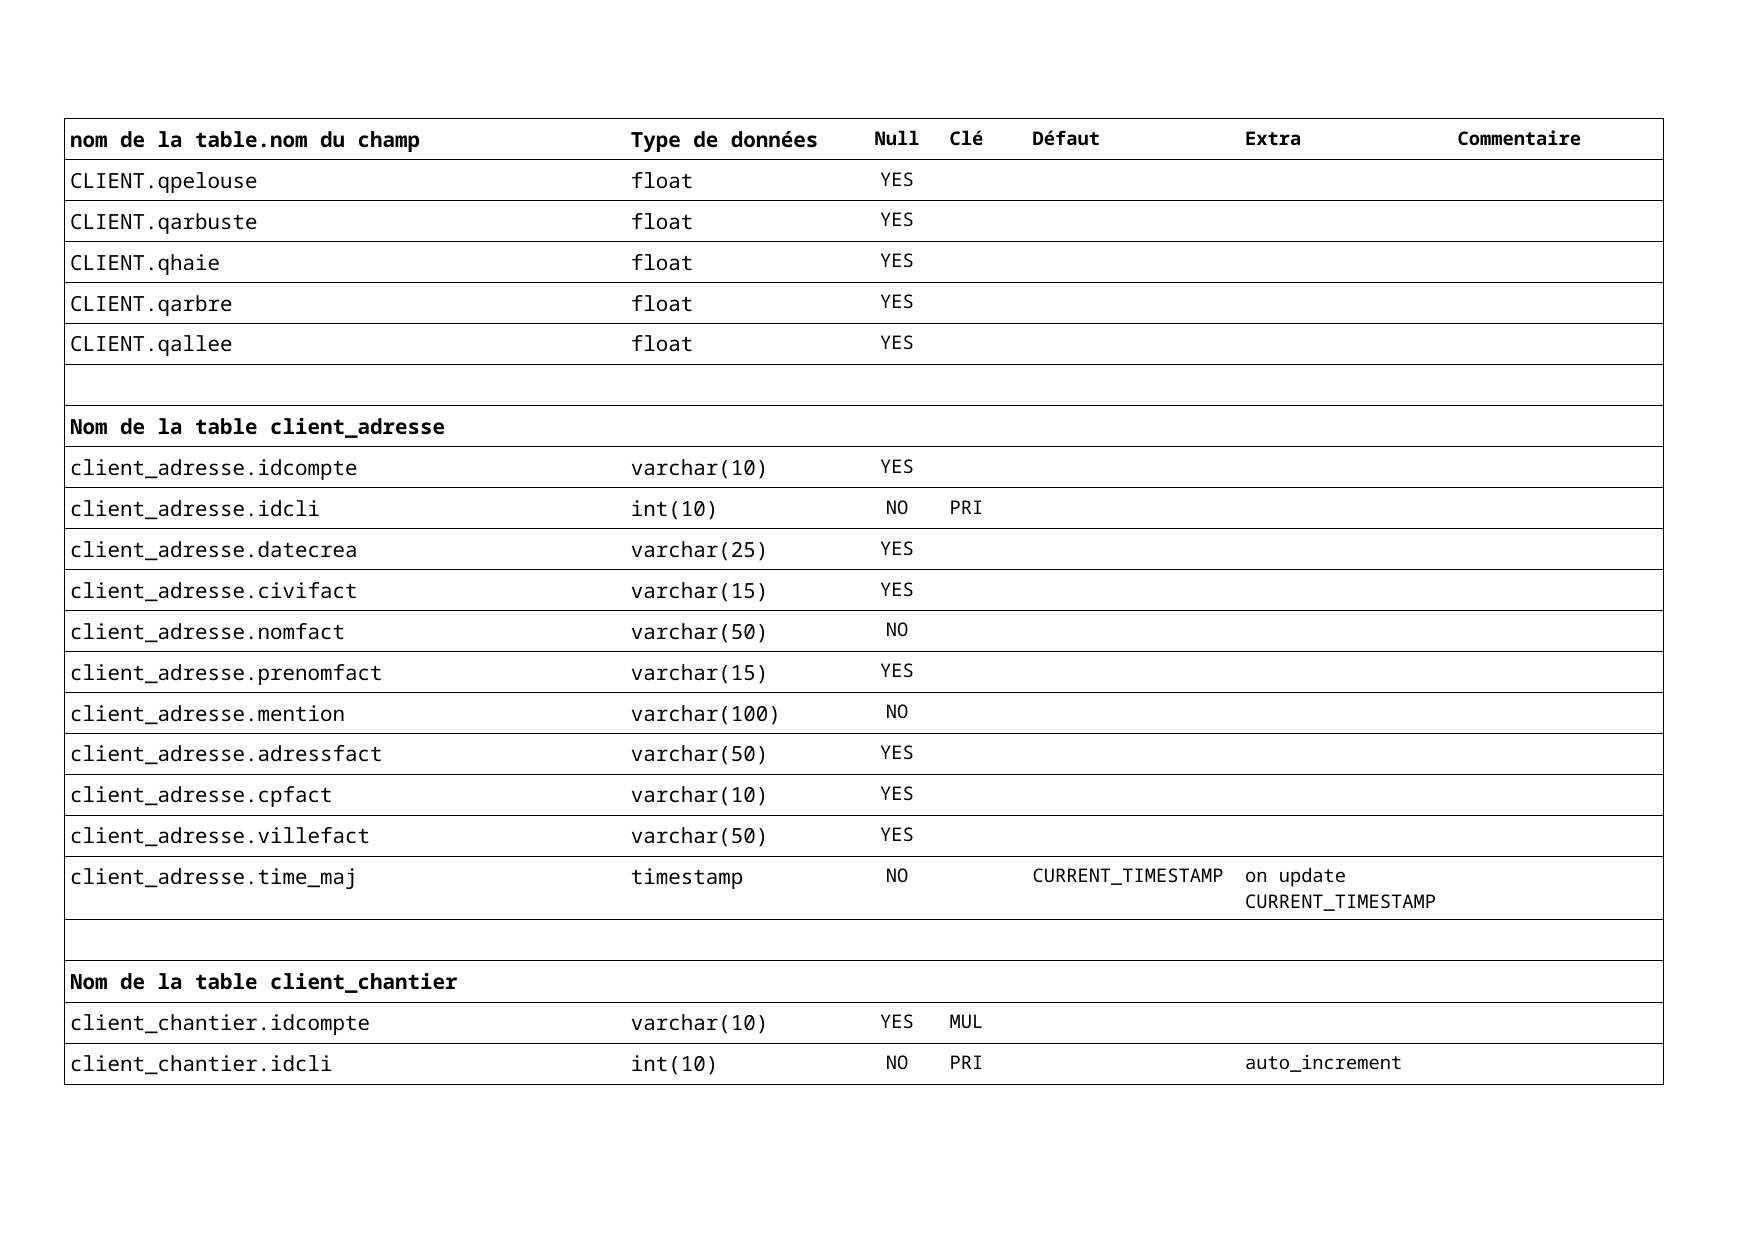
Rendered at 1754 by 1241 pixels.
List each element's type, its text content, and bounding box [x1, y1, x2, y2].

table_cell [1026, 611, 1239, 651]
table_cell [944, 406, 1026, 446]
table_cell [1239, 160, 1451, 200]
table_cell YES [850, 283, 944, 323]
table_cell [1239, 652, 1451, 692]
table_cell CLIENT.qpelouse [65, 160, 625, 200]
table_header Null [850, 119, 944, 159]
table_cell varchar(100) [625, 693, 850, 733]
table_header Extra [1239, 119, 1451, 159]
table_cell [1026, 201, 1239, 241]
table_cell [1451, 447, 1663, 487]
table_cell [1451, 1044, 1663, 1083]
table_cell [1451, 324, 1663, 364]
table_cell [1239, 529, 1451, 569]
table_cell client_adresse.idcompte [65, 447, 625, 487]
table_cell YES [850, 816, 944, 856]
table_cell [1451, 365, 1663, 405]
table_cell [1451, 1003, 1663, 1043]
table_cell int(10) [625, 488, 850, 528]
table_cell [1451, 242, 1663, 282]
table_cell [625, 961, 850, 1002]
table_cell NO [850, 488, 944, 528]
table_cell [1239, 611, 1451, 651]
table_cell varchar(50) [625, 816, 850, 856]
table_cell [944, 201, 1026, 241]
table_cell [944, 652, 1026, 692]
table_cell float [625, 242, 850, 282]
table_cell varchar(50) [625, 611, 850, 651]
table_cell int(10) [625, 1044, 850, 1083]
table_cell [944, 611, 1026, 651]
table_cell float [625, 283, 850, 323]
table_cell NO [850, 1044, 944, 1083]
table_cell client_adresse.nomfact [65, 611, 625, 651]
table_cell timestamp [625, 857, 850, 919]
table_cell [1026, 488, 1239, 528]
table_cell [1451, 961, 1663, 1002]
table_cell [1239, 324, 1451, 364]
table_cell client_adresse.time_maj [65, 857, 625, 919]
table_cell CLIENT.qallee [65, 324, 625, 364]
table_cell [944, 570, 1026, 610]
table_cell CLIENT.qarbre [65, 283, 625, 323]
table_cell [1026, 242, 1239, 282]
table_cell [1451, 734, 1663, 774]
table_cell varchar(15) [625, 570, 850, 610]
table_cell [1026, 324, 1239, 364]
table_cell client_adresse.cpfact [65, 775, 625, 815]
table_cell varchar(10) [625, 447, 850, 487]
table_cell [944, 283, 1026, 323]
table_cell [944, 816, 1026, 856]
table_cell [944, 242, 1026, 282]
table_cell NO [850, 857, 944, 919]
table_header nom de la table.nom du champ [65, 119, 625, 159]
table_cell [1026, 365, 1239, 405]
table_cell [1026, 406, 1239, 446]
table_cell [1026, 775, 1239, 815]
table_cell [944, 775, 1026, 815]
table_cell Nom de la table client_chantier [65, 961, 625, 1002]
table_cell [1451, 652, 1663, 692]
table_cell PRI [944, 1044, 1026, 1083]
table_cell [944, 693, 1026, 733]
table_cell [944, 160, 1026, 200]
table_cell [1239, 920, 1451, 960]
table_cell CLIENT.qarbuste [65, 201, 625, 241]
table_cell varchar(25) [625, 529, 850, 569]
table_cell [944, 529, 1026, 569]
table_cell [1026, 1003, 1239, 1043]
table_cell auto_increment [1239, 1044, 1451, 1083]
table_cell [1026, 529, 1239, 569]
table_cell YES [850, 652, 944, 692]
table_cell [1451, 611, 1663, 651]
table_header Défaut [1026, 119, 1239, 159]
table_cell [1239, 365, 1451, 405]
table_cell [944, 961, 1026, 1002]
table_cell [1451, 160, 1663, 200]
table_cell [1451, 570, 1663, 610]
table_cell [1026, 693, 1239, 733]
table_cell [1451, 816, 1663, 856]
table_cell [1239, 775, 1451, 815]
table_cell client_adresse.datecrea [65, 529, 625, 569]
table_cell client_adresse.villefact [65, 816, 625, 856]
table_cell float [625, 324, 850, 364]
table_cell [850, 920, 944, 960]
table_cell [850, 406, 944, 446]
table_cell [1451, 693, 1663, 733]
table_cell [944, 734, 1026, 774]
table_cell [1026, 283, 1239, 323]
table_cell [65, 920, 625, 960]
table_cell [1451, 775, 1663, 815]
table_cell float [625, 201, 850, 241]
table_cell YES [850, 201, 944, 241]
table_cell CLIENT.qhaie [65, 242, 625, 282]
table_cell varchar(10) [625, 1003, 850, 1043]
table_cell YES [850, 570, 944, 610]
table_cell YES [850, 734, 944, 774]
table_cell MUL [944, 1003, 1026, 1043]
table_cell [1451, 488, 1663, 528]
table_cell YES [850, 775, 944, 815]
table_header Clé [944, 119, 1026, 159]
table_cell client_adresse.prenomfact [65, 652, 625, 692]
table_cell client_adresse.idcli [65, 488, 625, 528]
table_cell [625, 406, 850, 446]
table_cell on update CURRENT_TIMESTAMP [1239, 857, 1451, 919]
table_cell float [625, 160, 850, 200]
table_cell [1239, 201, 1451, 241]
table_cell YES [850, 529, 944, 569]
table_cell [1026, 920, 1239, 960]
table_cell [1026, 734, 1239, 774]
table_cell [850, 365, 944, 405]
table_cell [1239, 242, 1451, 282]
table_cell [1239, 961, 1451, 1002]
table_header Commentaire [1451, 119, 1663, 159]
table_cell [1451, 201, 1663, 241]
table_cell [625, 365, 850, 405]
table_header Type de données [625, 119, 850, 159]
table_cell [1451, 283, 1663, 323]
table_cell [944, 447, 1026, 487]
table_cell [1026, 961, 1239, 1002]
table_cell [1239, 693, 1451, 733]
table_cell YES [850, 242, 944, 282]
table_cell client_adresse.adressfact [65, 734, 625, 774]
table_cell varchar(15) [625, 652, 850, 692]
table_cell YES [850, 324, 944, 364]
table_cell [625, 920, 850, 960]
table_cell [1026, 1044, 1239, 1083]
table_cell [1451, 857, 1663, 919]
table_cell [1239, 816, 1451, 856]
table_cell [1239, 1003, 1451, 1043]
table_cell CURRENT_TIMESTAMP [1026, 857, 1239, 919]
table_cell [1026, 816, 1239, 856]
table_cell [1239, 488, 1451, 528]
table_cell [944, 365, 1026, 405]
table_cell [1239, 734, 1451, 774]
table_cell varchar(10) [625, 775, 850, 815]
table_cell [1451, 529, 1663, 569]
table_cell [1026, 570, 1239, 610]
table_cell YES [850, 160, 944, 200]
table_cell PRI [944, 488, 1026, 528]
table_cell [1451, 406, 1663, 446]
table_cell client_chantier.idcompte [65, 1003, 625, 1043]
table_cell [1026, 652, 1239, 692]
table_cell [1239, 283, 1451, 323]
table_cell YES [850, 447, 944, 487]
table_cell client_adresse.mention [65, 693, 625, 733]
table_cell [65, 365, 625, 405]
table_cell NO [850, 611, 944, 651]
table_cell varchar(50) [625, 734, 850, 774]
table_cell client_adresse.civifact [65, 570, 625, 610]
table_cell YES [850, 1003, 944, 1043]
table_cell NO [850, 693, 944, 733]
table_cell Nom de la table client_adresse [65, 406, 625, 446]
table_cell [850, 961, 944, 1002]
table_cell [1239, 570, 1451, 610]
table_cell [1239, 406, 1451, 446]
table_cell [1451, 920, 1663, 960]
table_cell [1026, 160, 1239, 200]
table_cell [944, 920, 1026, 960]
table_cell [944, 857, 1026, 919]
table_cell [1026, 447, 1239, 487]
table_cell [944, 324, 1026, 364]
table_cell client_chantier.idcli [65, 1044, 625, 1083]
table_cell [1239, 447, 1451, 487]
